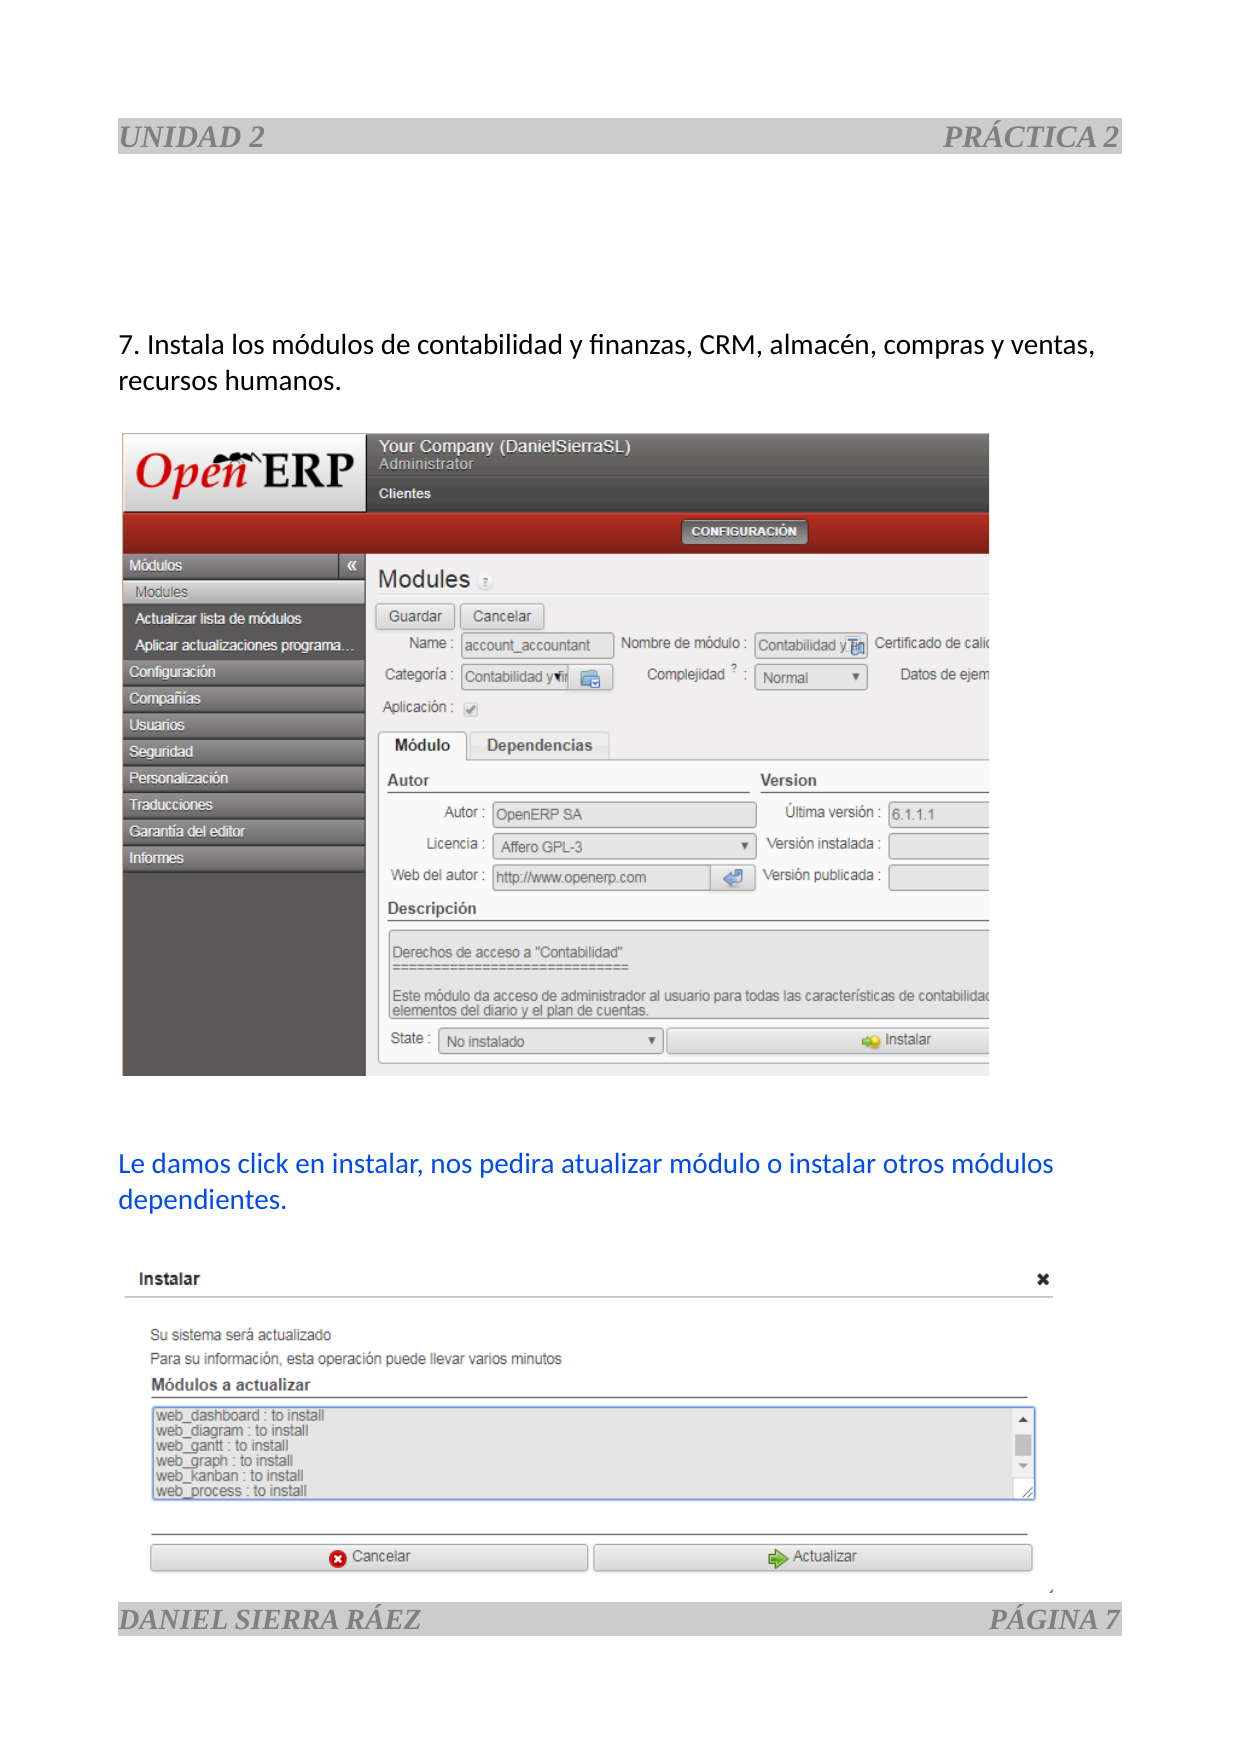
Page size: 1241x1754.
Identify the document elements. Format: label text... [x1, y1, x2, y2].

text 7. Instala los módulos de contabilidad y finanzas, CRM, almacén, compras y ventas, recursos humanos. [118, 326, 1122, 397]
text Le damos click en instalar, nos pedira atualizar módulo o instalar otros módulos dependientes. [118, 1145, 1122, 1217]
picture [124, 1266, 1054, 1593]
picture [122, 433, 990, 1076]
